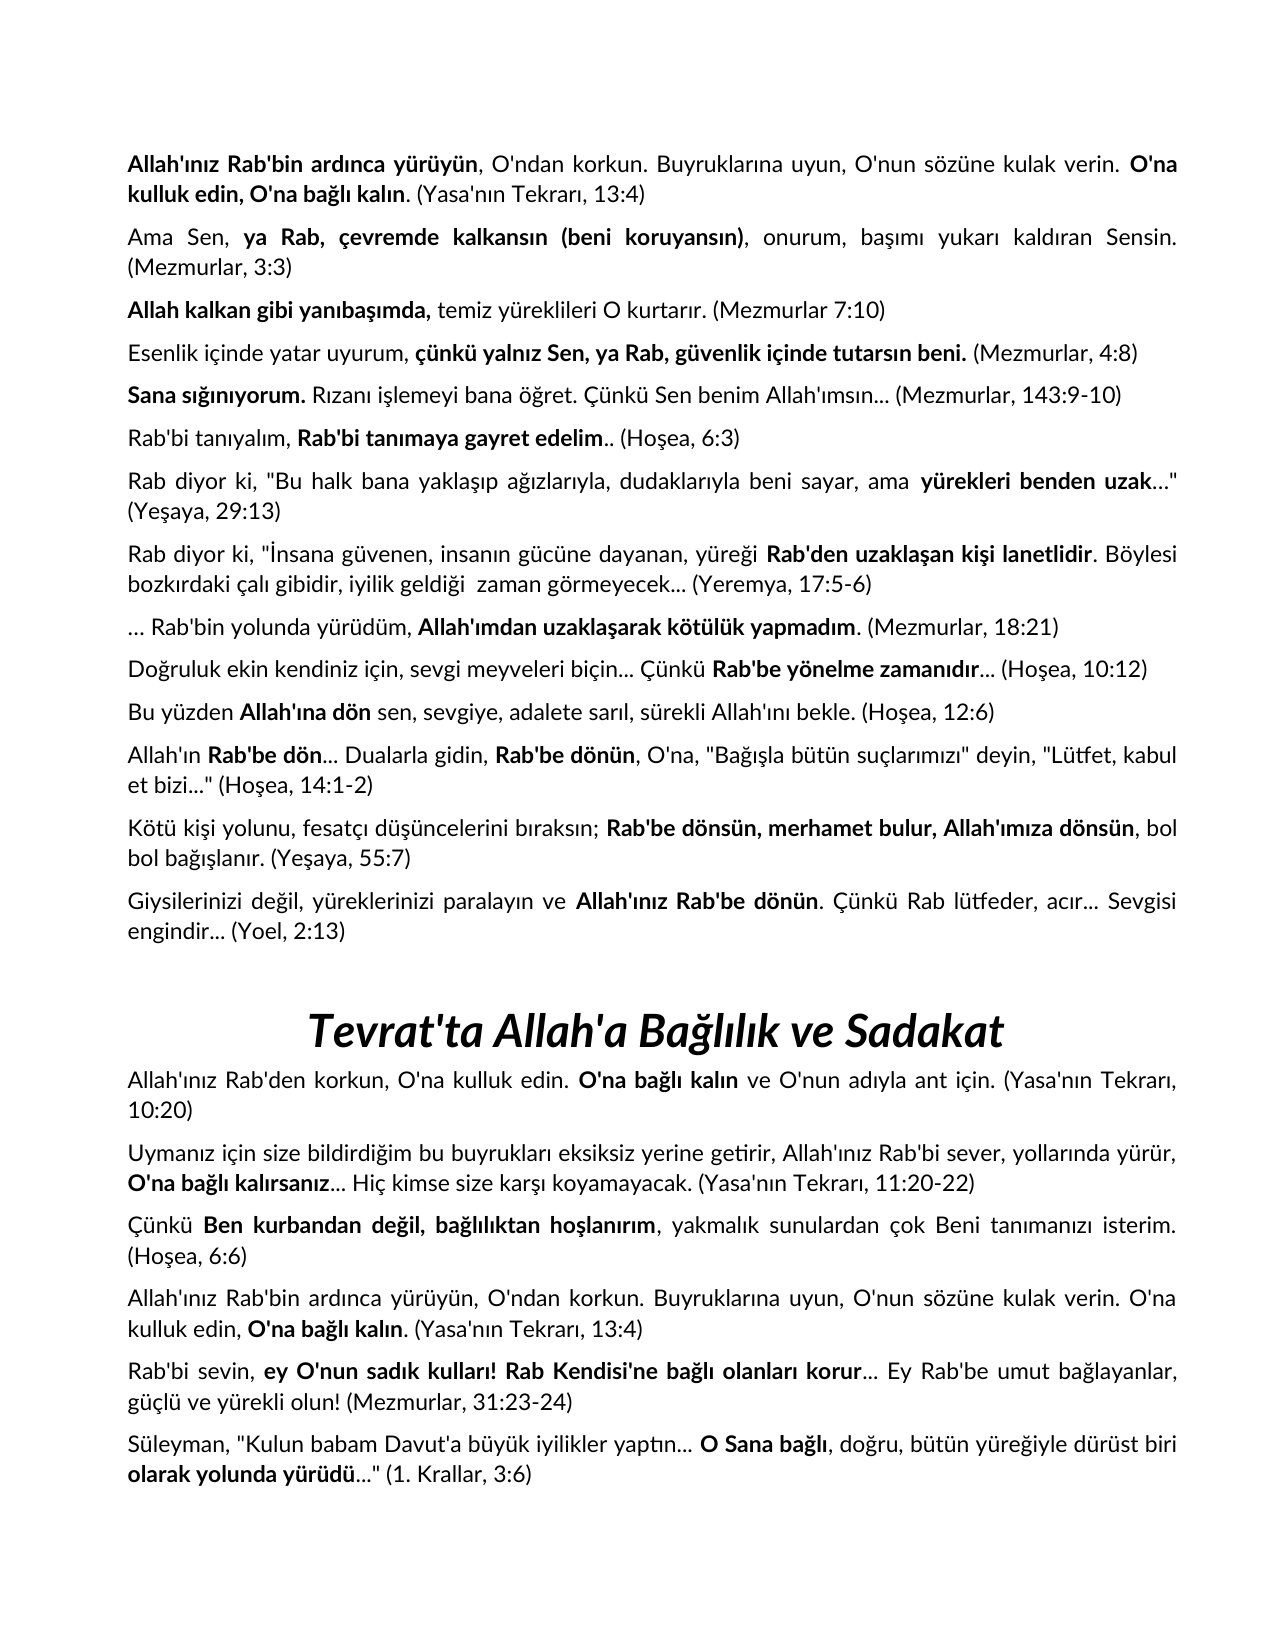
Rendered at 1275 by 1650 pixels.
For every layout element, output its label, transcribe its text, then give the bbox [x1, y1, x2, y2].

text Doğruluk ekin kendiniz için, sevgi meyveleri biçin... Çünkü Rab'be yönelme zamanıdır... (Hoşea, 10:12) [127, 655, 1177, 683]
text Sana sığınıyorum. Rızanı işlemeyi bana öğret. Çünkü Sen benim Allah'ımsın... (Mezmurlar, 143:9-10) [127, 381, 1177, 409]
text Çünkü Ben kurbandan değil, bağlılıktan hoşlanırım, yakmalık sunulardan çok Beni tanımanızı isterim. (Hoşea, 6:6) [127, 1211, 1177, 1269]
text Rab'bi sevin, ey O'nun sadık kulları! Rab Kendisi'ne bağlı olanları korur... Ey Rab'be umut bağlayanlar, güçlü ve yürekli olun! (Mezmurlar, 31:23-24) [127, 1357, 1177, 1415]
text Allah'ınız Rab'bin ardınca yürüyün, O'ndan korkun. Buyruklarına uyun, O'nun sözüne kulak verin. O'na kulluk edin, O'na bağlı kalın. (Yasa'nın Tekrarı, 13:4) [127, 1284, 1177, 1342]
text Rab diyor ki, "Bu halk bana yaklaşıp ağızlarıyla, dudaklarıyla beni sayar, ama yürekleri benden uzak…" (Yeşaya, 29:13) [127, 467, 1177, 524]
subtitle Tevrat'ta Allah'a Bağlılık ve Sadakat [112, 1002, 1200, 1057]
text Uymanız için size bildirdiğim bu buyrukları eksiksiz yerine getirir, Allah'ınız Rab'bi sever, yollarında yürür, O'na bağlı kalırsanız... Hiç kimse size karşı koyamayacak. (Yasa'nın Tekrarı, 11:20-22) [127, 1138, 1177, 1196]
text Bu yüzden Allah'ına dön sen, sevgiye, adalete sarıl, sürekli Allah'ını bekle. (Hoşea, 12:6) [127, 698, 1177, 725]
text Allah kalkan gibi yanıbaşımda, temiz yüreklileri O kurtarır. (Mezmurlar 7:10) [127, 296, 1177, 323]
text … Rab'bin yolunda yürüdüm, Allah'ımdan uzaklaşarak kötülük yapmadım. (Mezmurlar, 18:21) [127, 612, 1177, 640]
text Kötü kişi yolunu, fesatçı düşüncelerini bıraksın; Rab'be dönsün, merhamet bulur, Allah'ımıza dönsün, bol bol bağışlanır. (Yeşaya, 55:7) [127, 813, 1177, 871]
text Allah'ınız Rab'bin ardınca yürüyün, O'ndan korkun. Buyruklarına uyun, O'nun sözüne kulak verin. O'na kulluk edin, O'na bağlı kalın. (Yasa'nın Tekrarı, 13:4) [127, 150, 1177, 208]
text Ama Sen, ya Rab, çevremde kalkansın (beni koruyansın), onurum, başımı yukarı kaldıran Sensin. (Mezmurlar, 3:3) [127, 223, 1177, 281]
text Rab diyor ki, "İnsana güvenen, insanın gücüne dayanan, yüreği Rab'den uzaklaşan kişi lanetlidir. Böylesi bozkırdaki çalı gibidir, iyilik geldiği zaman görmeyecek... (Yeremya, 17:5-6) [127, 539, 1177, 597]
text Giysilerinizi değil, yüreklerinizi paralayın ve Allah'ınız Rab'be dönün. Çünkü Rab lütfeder, acır... Sevgisi engindir... (Yoel, 2:13) [127, 886, 1177, 944]
text Esenlik içinde yatar uyurum, çünkü yalnız Sen, ya Rab, güvenlik içinde tutarsın beni. (Mezmurlar, 4:8) [127, 338, 1177, 366]
text Allah'ınız Rab'den korkun, O'na kulluk edin. O'na bağlı kalın ve O'nun adıyla ant için. (Yasa'nın Tekrarı, 10:20) [127, 1065, 1177, 1123]
text Süleyman, "Kulun babam Davut'a büyük iyilikler yaptın... O Sana bağlı, doğru, bütün yüreğiyle dürüst biri olarak yolunda yürüdü..." (1. Krallar, 3:6) [127, 1430, 1177, 1488]
text Rab'bi tanıyalım, Rab'bi tanımaya gayret edelim.. (Hoşea, 6:3) [127, 424, 1177, 451]
text Allah'ın Rab'be dön... Dualarla gidin, Rab'be dönün, O'na, "Bağışla bütün suçlarımızı" deyin, "Lütfet, kabul et bizi..." (Hoşea, 14:1-2) [127, 741, 1177, 798]
